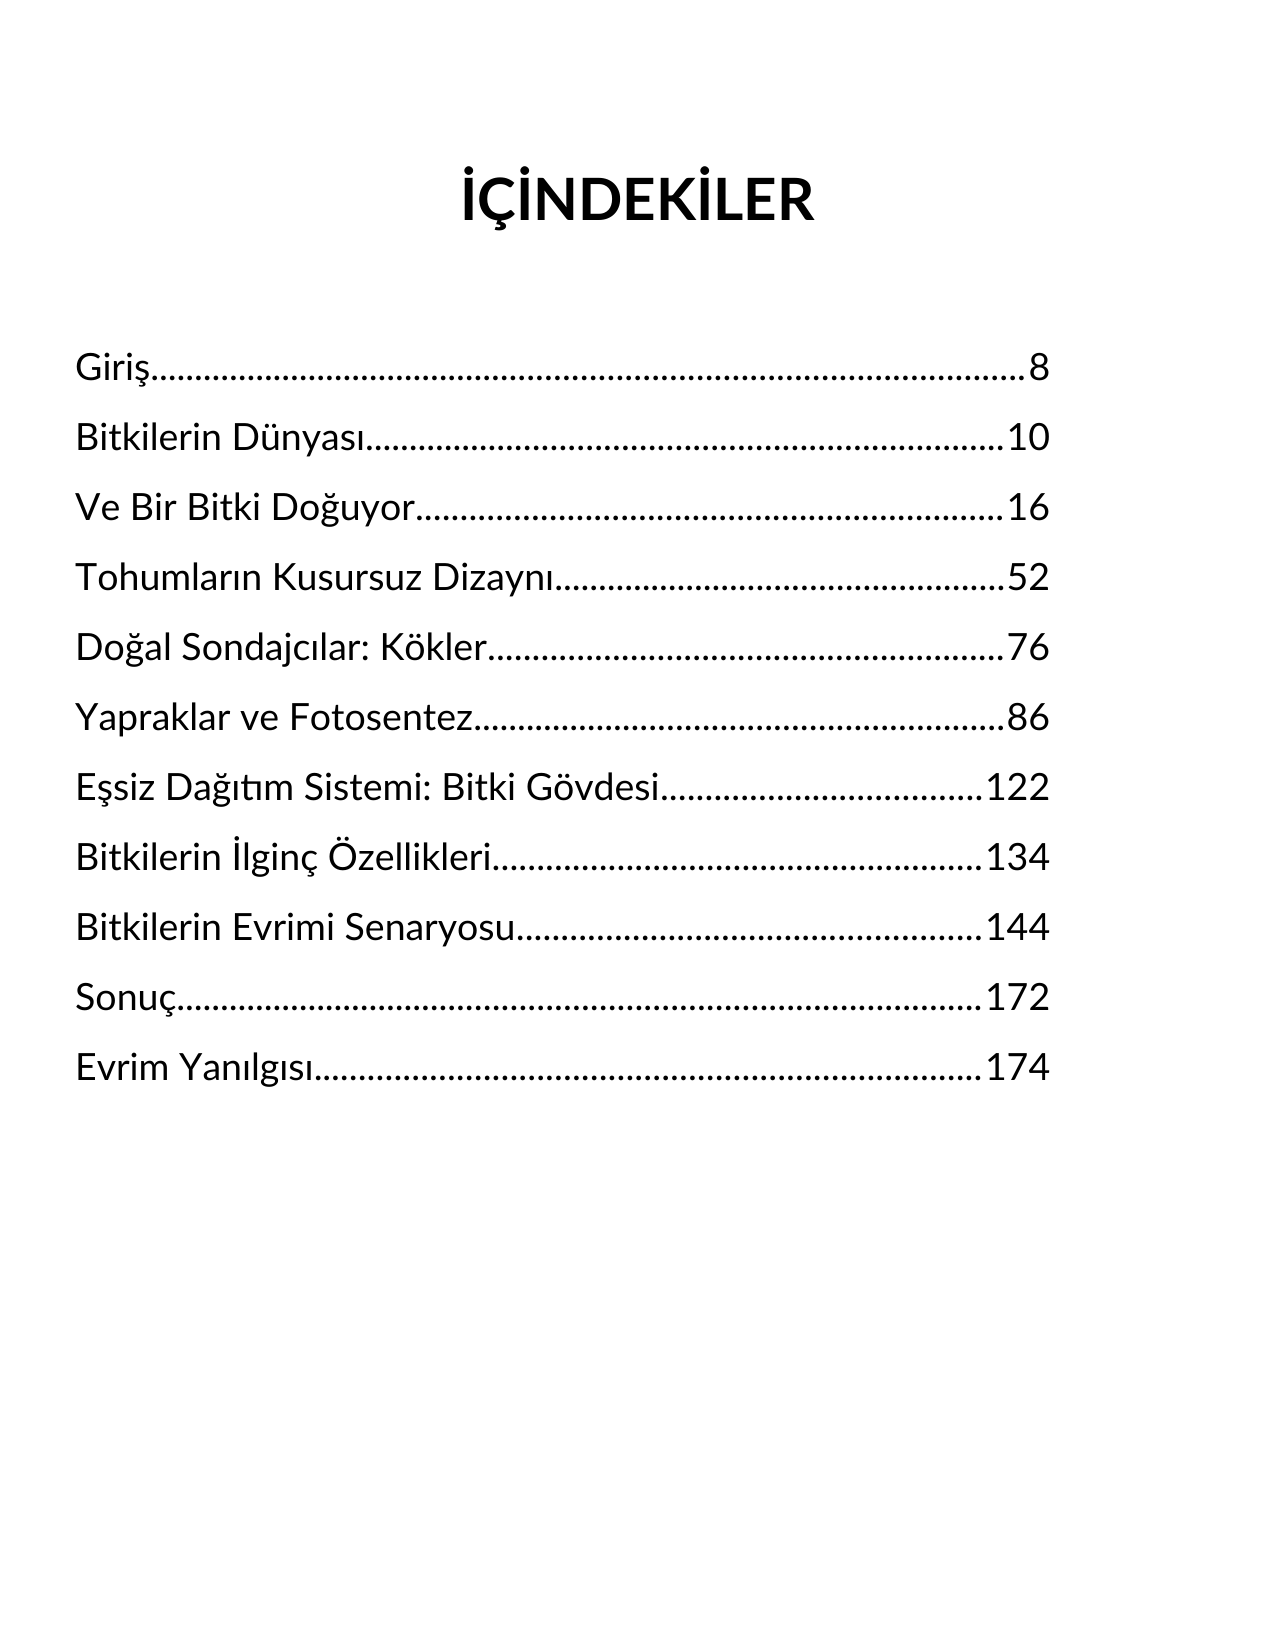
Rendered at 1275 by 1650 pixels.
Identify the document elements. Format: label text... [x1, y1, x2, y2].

subtitle Eşsiz Dağıtım Sistemi: Bitki Gövdesi 122 [75, 763, 1200, 808]
subtitle Giriş 8 [75, 343, 1200, 388]
subtitle Ve Bir Bitki Doğuyor 16 [75, 483, 1200, 528]
subtitle Bitkilerin İlginç Özellikleri 134 [75, 833, 1200, 878]
subtitle İÇİNDEKİLER [75, 162, 1200, 232]
subtitle Tohumların Kusursuz Dizaynı 52 [75, 553, 1200, 598]
subtitle Bitkilerin Dünyası 10 [75, 413, 1200, 458]
subtitle Sonuç 172 [75, 973, 1200, 1018]
subtitle Bitkilerin Evrimi Senaryosu 144 [75, 903, 1200, 948]
subtitle Doğal Sondajcılar: Kökler 76 [75, 623, 1200, 668]
subtitle Evrim Yanılgısı 174 [75, 1043, 1200, 1088]
subtitle Yapraklar ve Fotosentez 86 [75, 693, 1200, 738]
